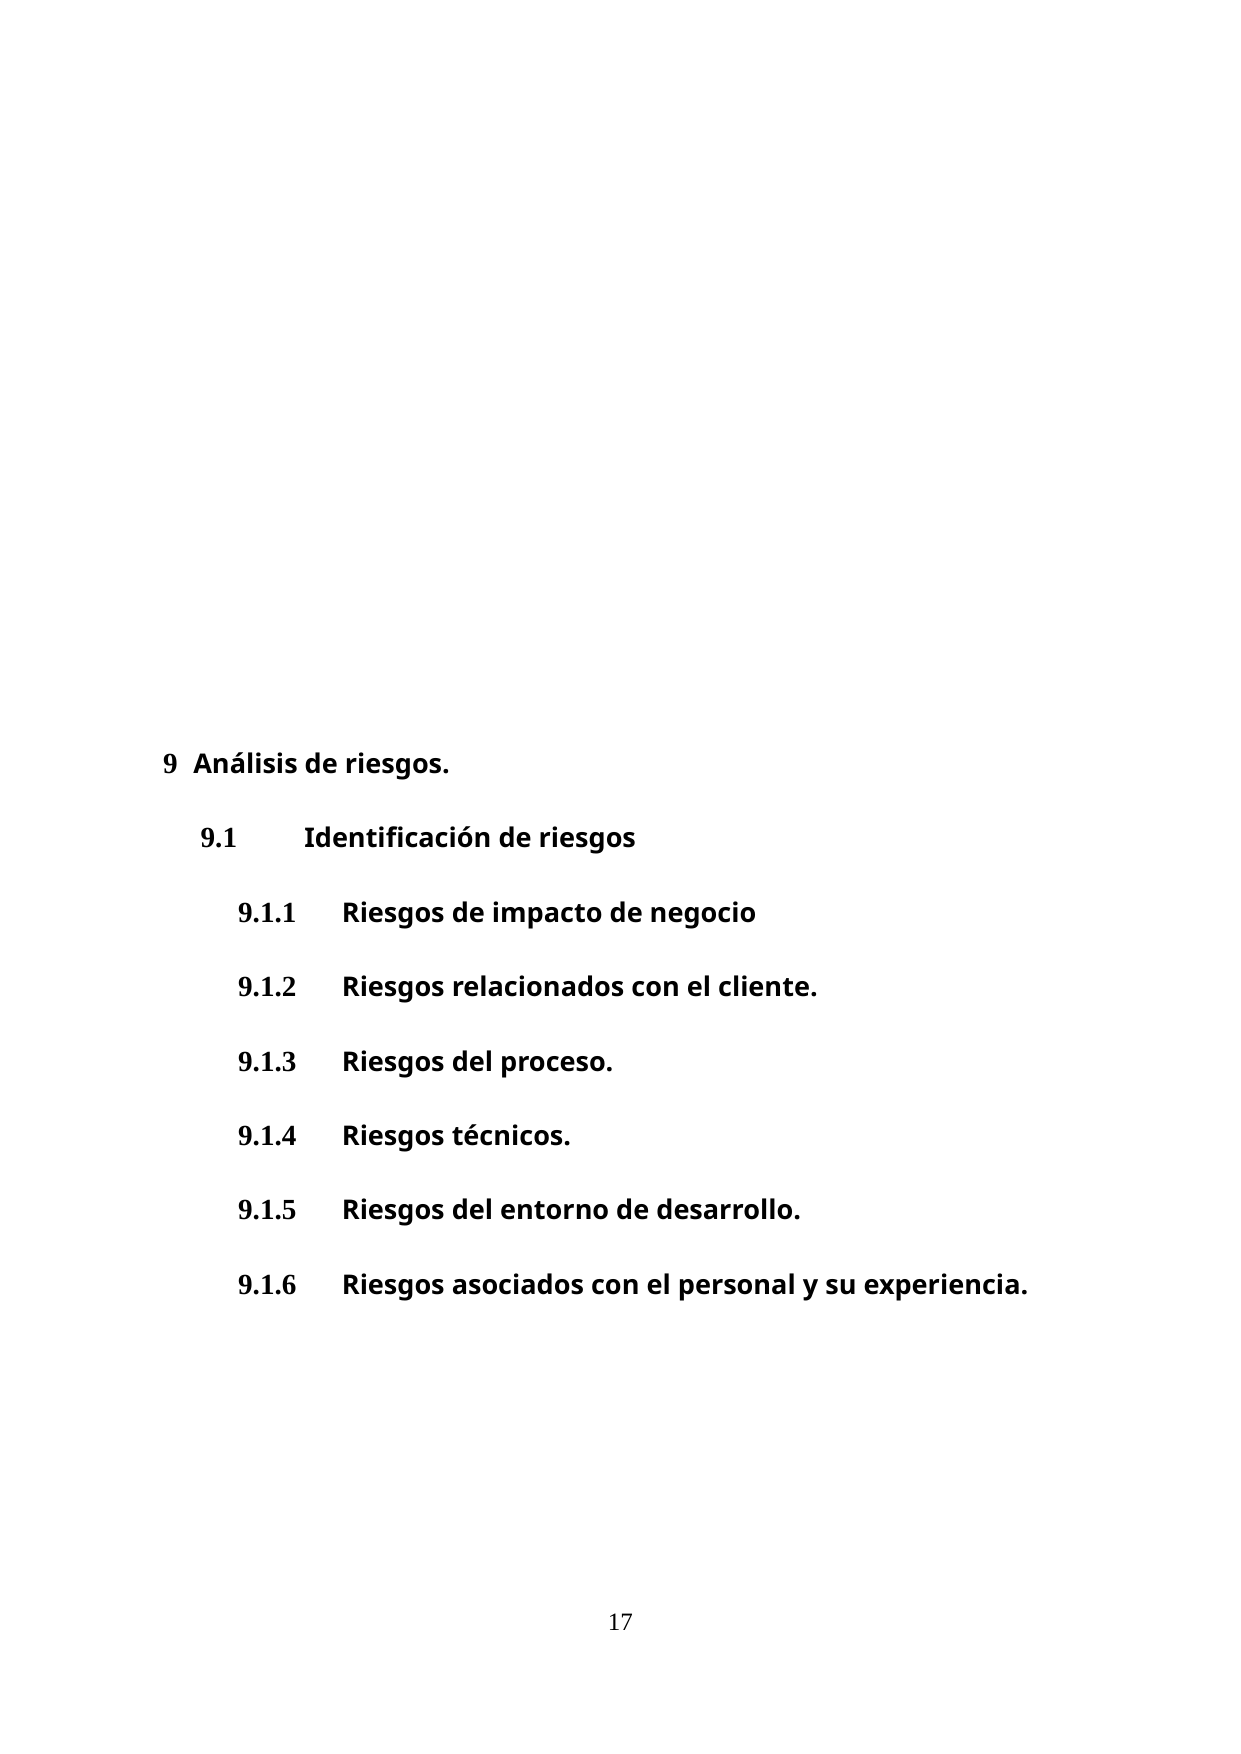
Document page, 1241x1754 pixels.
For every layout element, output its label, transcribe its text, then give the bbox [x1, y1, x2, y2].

subtitle Riesgos de impacto de negocio [231, 893, 1122, 930]
subtitle Riesgos asociados con el personal y su experiencia. [231, 1265, 1122, 1302]
subtitle Riesgos técnicos. [231, 1116, 1122, 1153]
subtitle Riesgos del entorno de desarrollo. [231, 1191, 1122, 1228]
subtitle Análisis de riesgos. [156, 744, 1122, 781]
subtitle Riesgos del proceso. [231, 1042, 1122, 1079]
subtitle Identificación de riesgos [193, 819, 1122, 856]
subtitle Riesgos relacionados con el cliente. [231, 968, 1122, 1004]
